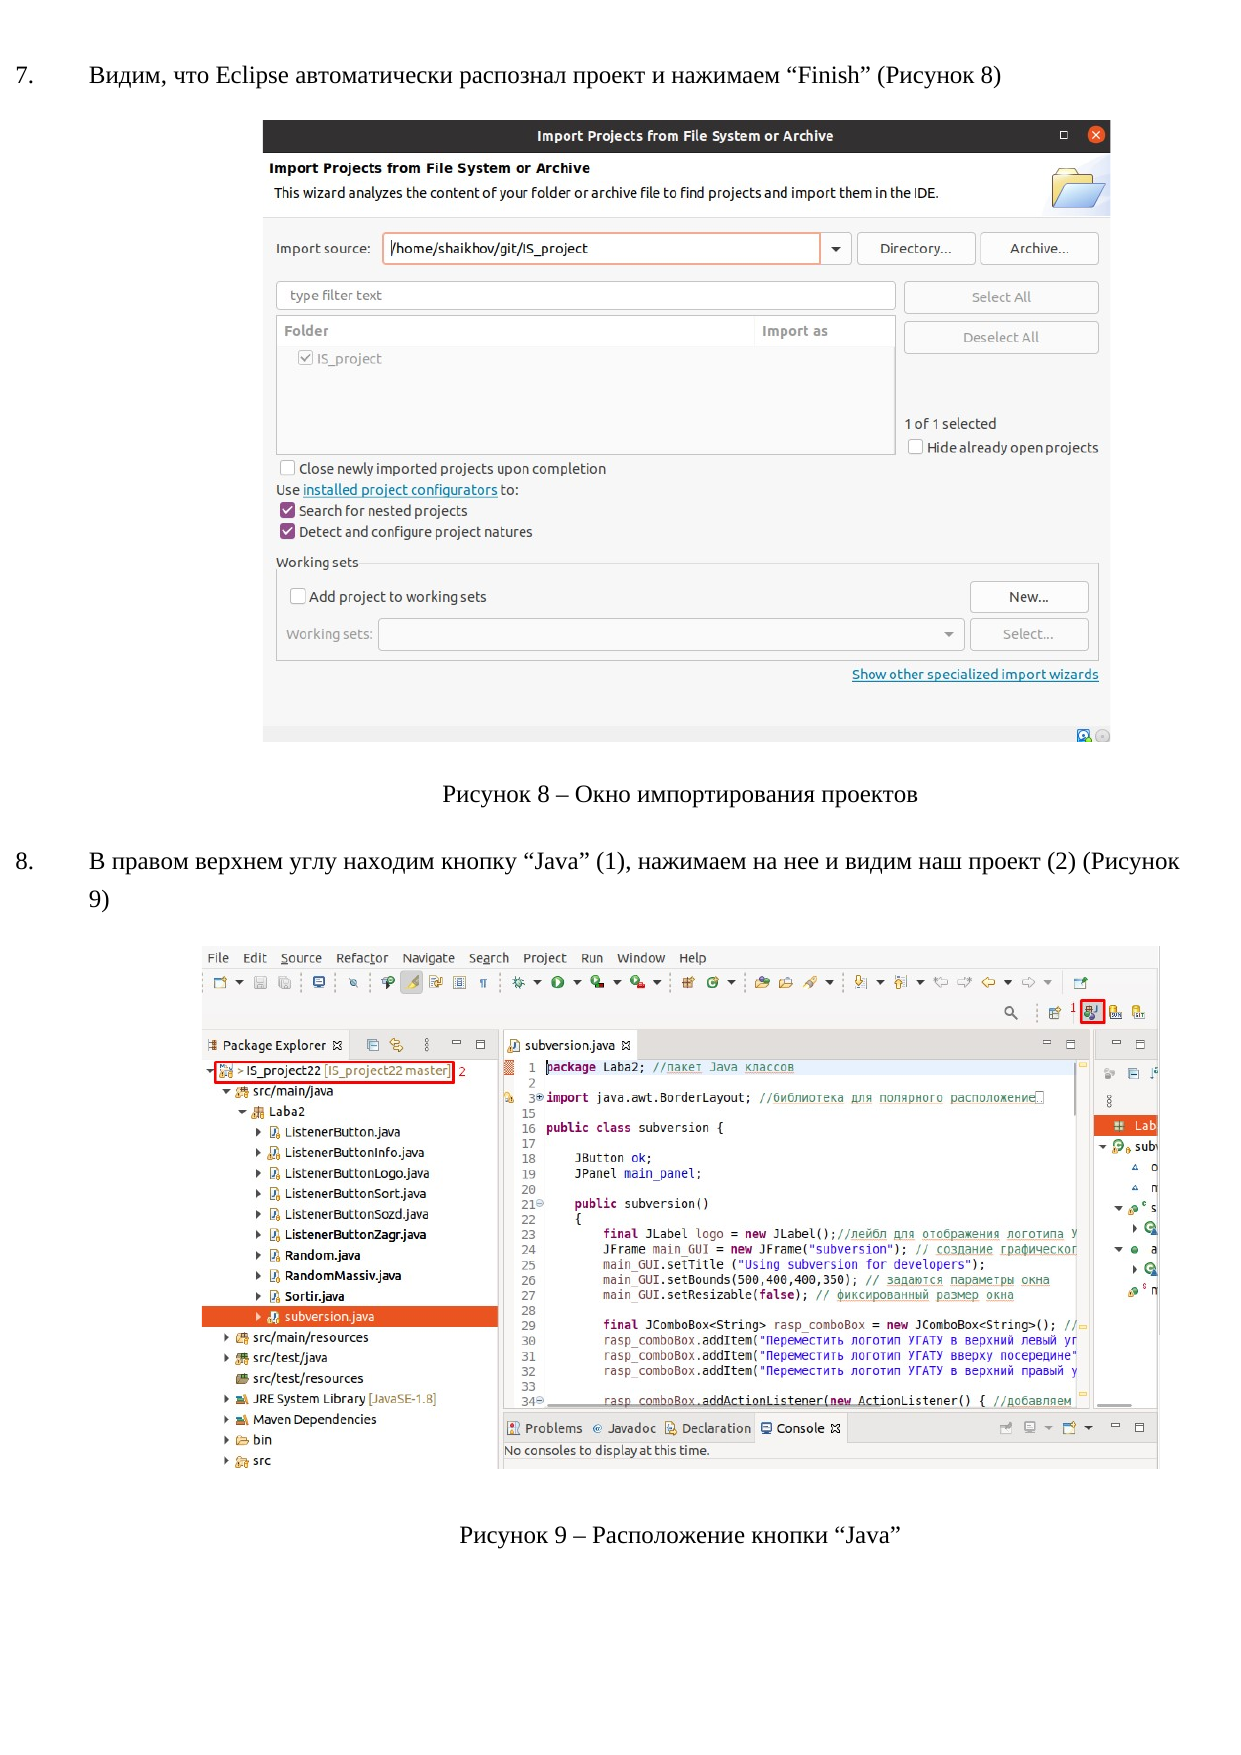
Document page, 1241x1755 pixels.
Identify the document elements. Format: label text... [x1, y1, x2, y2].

list В правом верхнем углу находим кнопку “Java” (1), нажимаем на нее и видим наш проект (2) (Рисунок 9) [15, 846, 1181, 913]
list Видим, что Eclipse автоматически распознал проект и нажимаем “Finish” (Рисунок 8) [15, 60, 1181, 89]
text Рисунок 9 – Расположение кнопки “Java” [141, 1521, 1137, 1549]
text Рисунок 8 – Окно импортирования проектов [141, 779, 1137, 808]
picture [262, 120, 1111, 742]
picture [201, 946, 1160, 1469]
